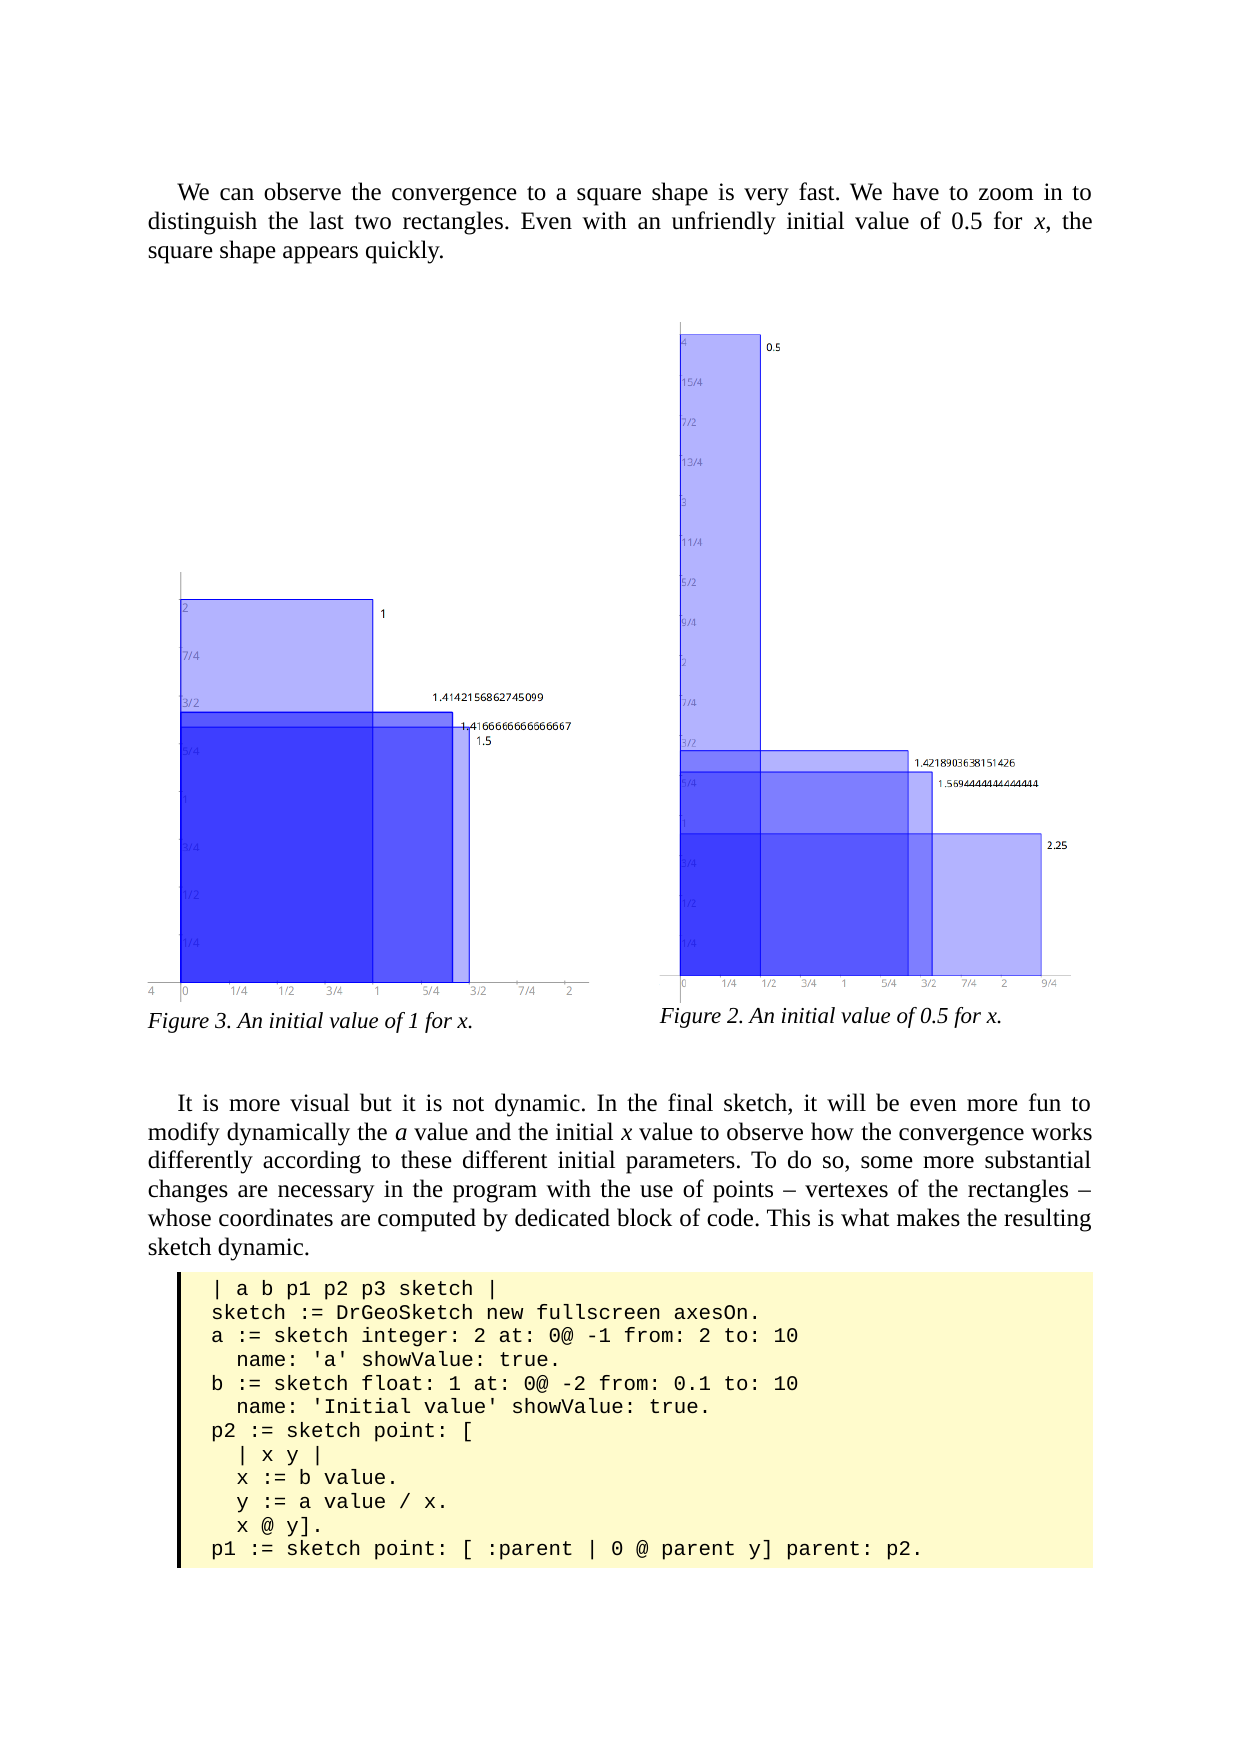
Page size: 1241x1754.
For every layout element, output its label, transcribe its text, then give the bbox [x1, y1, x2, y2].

text | a b p1 p2 p3 sketch | [181, 1272, 1093, 1302]
text name: 'a' showValue: true. [181, 1349, 1093, 1373]
text x := b value. [181, 1467, 1093, 1491]
text p2 := sketch point: [ [181, 1420, 1093, 1444]
picture [147, 572, 590, 1002]
text | x y | [181, 1444, 1093, 1467]
picture [659, 322, 1071, 1003]
text sketch := DrGeoSketch new fullscreen axesOn. [181, 1302, 1093, 1325]
text x @ y]. [181, 1514, 1093, 1538]
text a := sketch integer: 2 at: 0@ -1 from: 2 to: 10 [181, 1325, 1093, 1349]
text Figure 3. An initial value of 1 for x. [148, 1002, 589, 1033]
text p1 := sketch point: [ :parent | 0 @ parent y] parent: p2. [181, 1538, 1093, 1568]
text Figure 2. An initial value of 0.5 for x. [659, 322, 1093, 1029]
text b := sketch float: 1 at: 0@ -2 from: 0.1 to: 10 [181, 1373, 1093, 1396]
text We can observe the convergence to a square shape is very fast. We have to zoom in to distinguish the last two rectangles. Even with an unfriendly initial value of 0.5 for x, the square shape appears quickly. [148, 177, 1093, 263]
text It is more visual but it is not dynamic. In the final sketch, it will be even more fun to modify dynamically the a value and the initial x value to observe how the convergence works differently according to these different initial parameters. To do so, some more substantial changes are necessary in the program with the use of points – vertexes of the rectangles – whose coordinates are computed by dedicated block of code. This is what makes the resulting sketch dynamic. [148, 1088, 1093, 1260]
text name: 'Initial value' showValue: true. [181, 1396, 1093, 1420]
text y := a value / x. [181, 1491, 1093, 1514]
